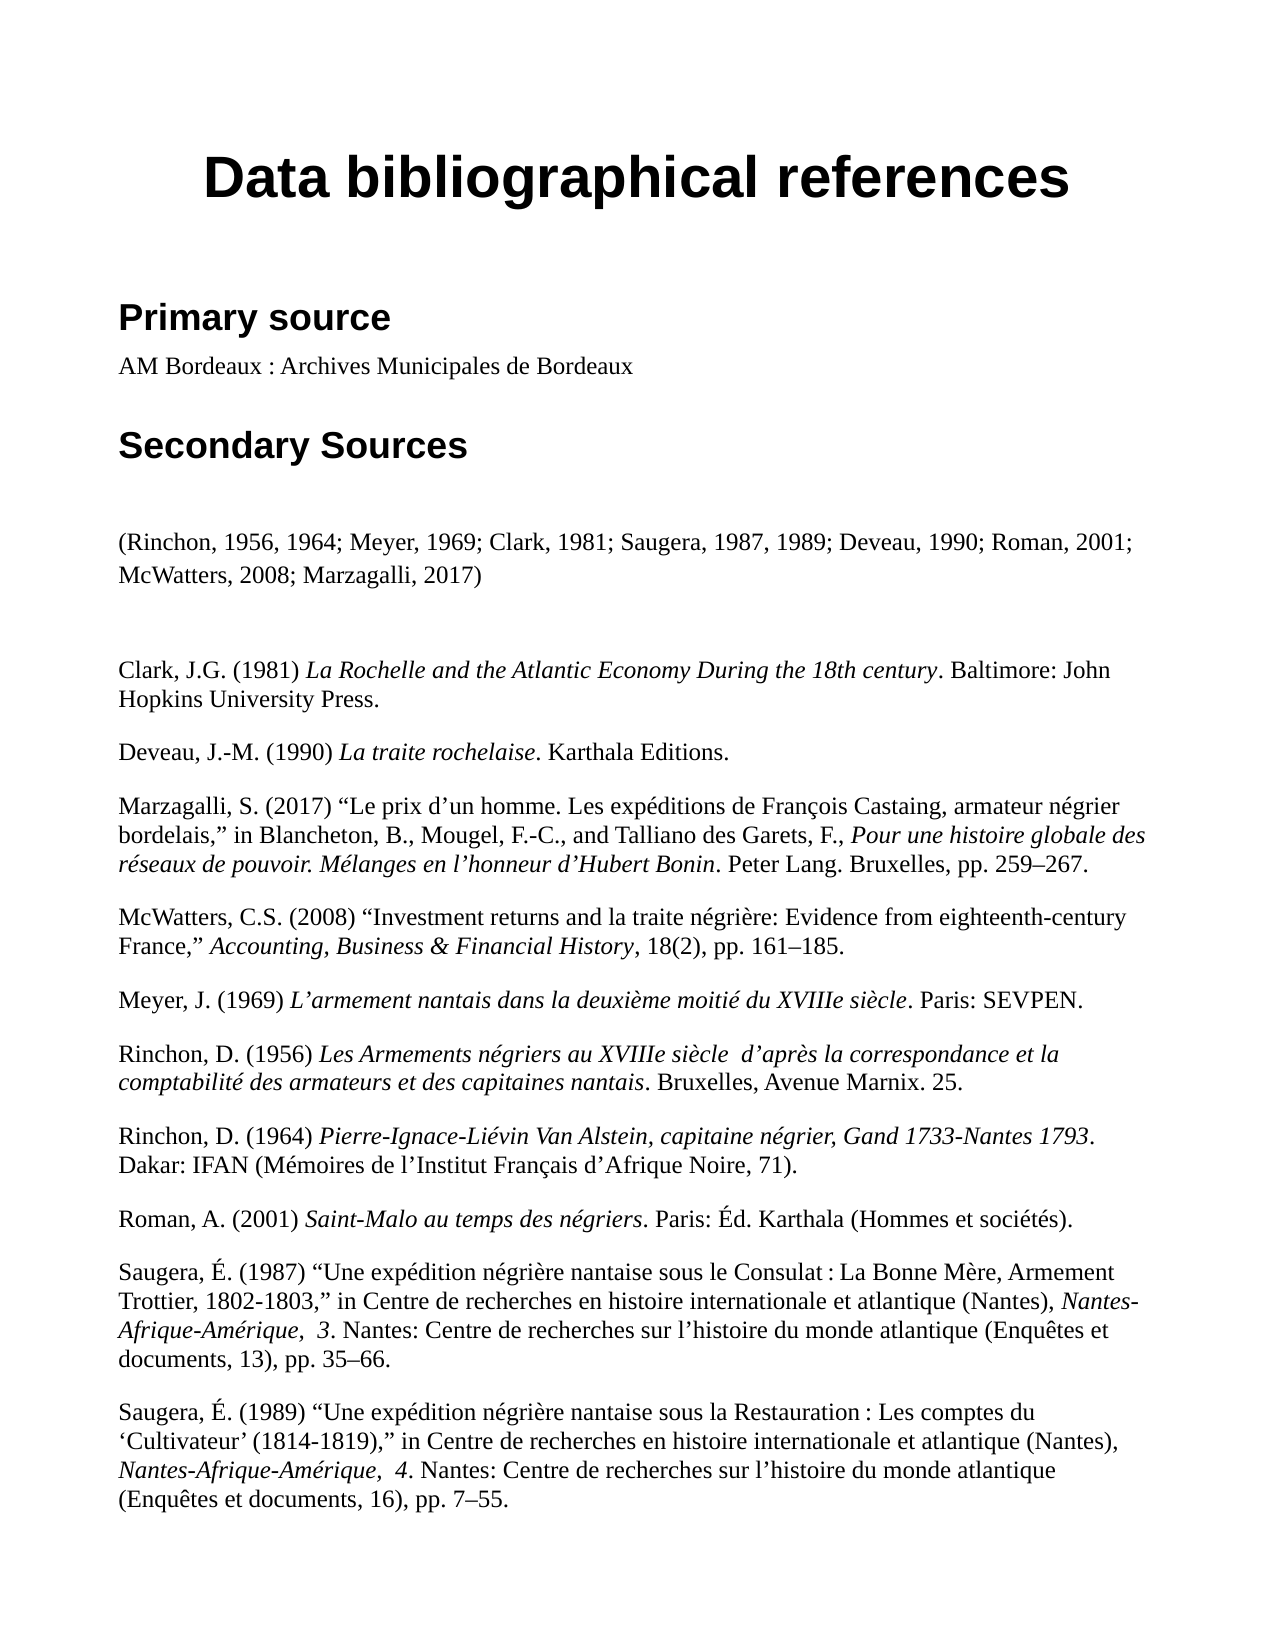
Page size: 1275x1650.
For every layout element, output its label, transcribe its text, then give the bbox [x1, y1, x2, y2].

text Saugera, É. (1989) “Une expédition négrière nantaise sous la Restauration : Les comptes du ‘Cultivateur’ (1814-1819),” in Centre de recherches en histoire internationale et atlantique (Nantes), Nantes-Afrique-Amérique, 4. Nantes: Centre de recherches sur l’histoire du monde atlantique (Enquêtes et documents, 16), pp. 7–55. [118, 1397, 1157, 1512]
text Rinchon, D. (1956) Les Armements négriers au XVIIIe siècle d’après la correspondance et la comptabilité des armateurs et des capitaines nantais. Bruxelles, Avenue Marnix. 25. [118, 1039, 1157, 1096]
text Clark, J.G. (1981) La Rochelle and the Atlantic Economy During the 18th century. Baltimore: John Hopkins University Press. [118, 655, 1157, 712]
text AM Bordeaux : Archives Municipales de Bordeaux [118, 351, 1157, 380]
text (Rinchon, 1956, 1964; Meyer, 1969; Clark, 1981; Saugera, 1987, 1989; Deveau, 1990; Roman, 2001; McWatters, 2008; Marzagalli, 2017) [118, 527, 1157, 588]
text Rinchon, D. (1964) Pierre-Ignace-Liévin Van Alstein, capitaine négrier, Gand 1733-Nantes 1793. Dakar: IFAN (Mémoires de l’Institut Français d’Afrique Noire, 71). [118, 1121, 1157, 1179]
subtitle Primary source [118, 295, 1157, 338]
text Saugera, É. (1987) “Une expédition négrière nantaise sous le Consulat : La Bonne Mère, Armement Trottier, 1802-1803,” in Centre de recherches en histoire internationale et atlantique (Nantes), Nantes-Afrique-Amérique, 3. Nantes: Centre de recherches sur l’histoire du monde atlantique (Enquêtes et documents, 13), pp. 35–66. [118, 1257, 1157, 1372]
text Marzagalli, S. (2017) “Le prix d’un homme. Les expéditions de François Castaing, armateur négrier bordelais,” in Blancheton, B., Mougel, F.-C., and Talliano des Garets, F., Pour une histoire globale des réseaux de pouvoir. Mélanges en l’honneur d’Hubert Bonin. Peter Lang. Bruxelles, pp. 259–267. [118, 791, 1157, 877]
subtitle Secondary Sources [118, 423, 1157, 467]
text Meyer, J. (1969) L’armement nantais dans la deuxième moitié du XVIIIe siècle. Paris: SEVPEN. [118, 985, 1157, 1014]
text Roman, A. (2001) Saint-Malo au temps des négriers. Paris: Éd. Karthala (Hommes et sociétés). [118, 1204, 1157, 1232]
text McWatters, C.S. (2008) “Investment returns and la traite négrière: Evidence from eighteenth-century France,” Accounting, Business & Financial History, 18(2), pp. 161–185. [118, 902, 1157, 960]
text Deveau, J.-M. (1990) La traite rochelaise. Karthala Editions. [118, 737, 1157, 766]
title Data bibliographical references [118, 143, 1157, 210]
